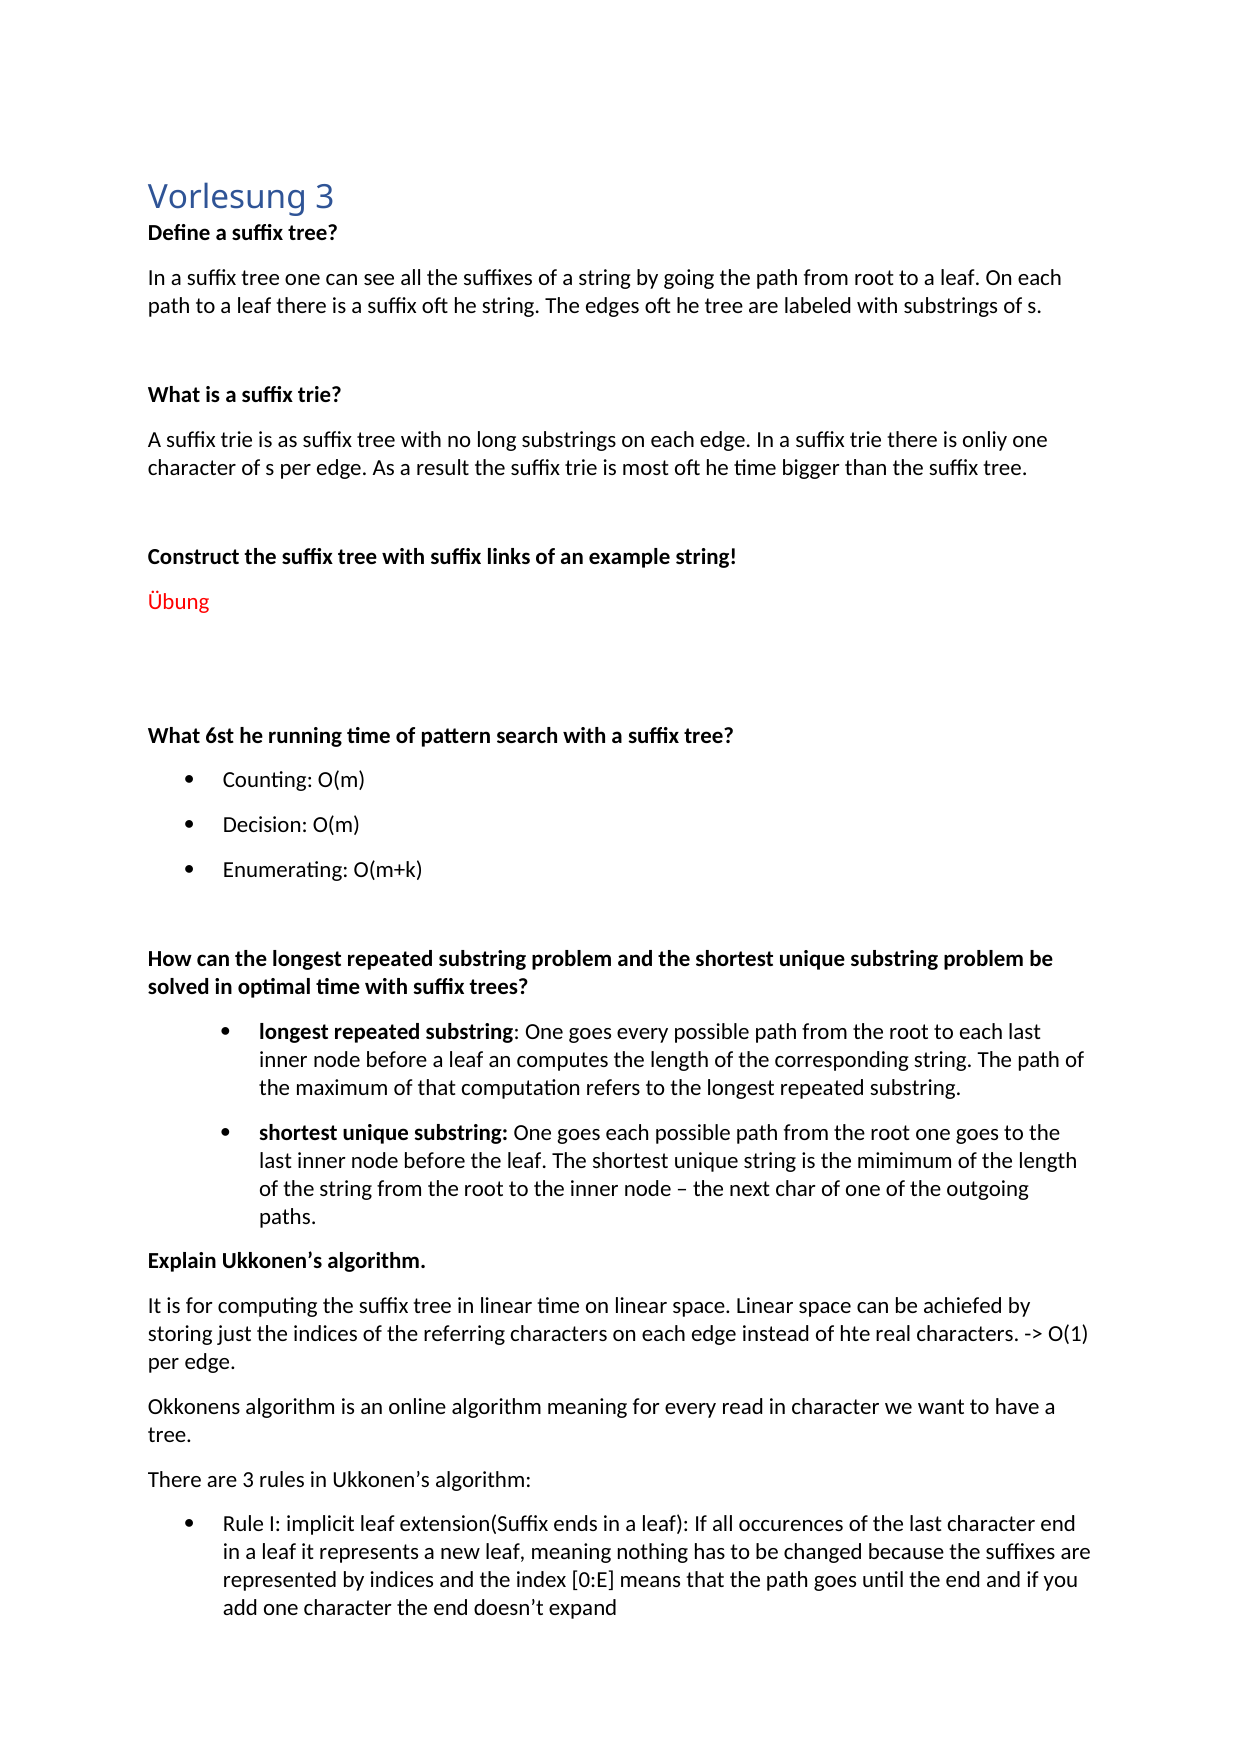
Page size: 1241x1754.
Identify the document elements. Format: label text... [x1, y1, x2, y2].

subtitle Vorlesung 3 [148, 173, 1093, 218]
text A suffix trie is as suffix tree with no long substrings on each edge. In a suffix trie there is onliy one character of s per edge. As a result the suffix trie is most oft he time bigger than the suffix tree. [148, 425, 1093, 481]
text What 6st he running time of pattern search with a suffix tree? [148, 721, 1093, 749]
text Übung [148, 587, 1093, 615]
text It is for computing the suffix tree in linear time on linear space. Linear space can be achiefed by storing just the indices of the referring characters on each edge instead of hte real characters. -> O(1) per edge. [148, 1291, 1093, 1375]
list longest repeated substring: One goes every possible path from the root to each last inner node before a leaf an computes the length of the corresponding string. The path of the maximum of that computation refers to the longest repeated substring. [221, 1017, 1093, 1101]
list Counting: O(m) [185, 766, 1093, 794]
text How can the longest repeated substring problem and the shortest unique substring problem be solved in optimal time with suffix trees? [148, 944, 1093, 1000]
text There are 3 rules in Ukkonen’s algorithm: [148, 1465, 1093, 1493]
text What is a suffix trie? [148, 380, 1093, 408]
list Rule I: implicit leaf extension(Suffix ends in a leaf): If all occurences of the last character end in a leaf it represents a new leaf, meaning nothing has to be changed because the suffixes are represented by indices and the index [0:E] means that the path goes until the end and if you add one character the end doesn’t expand [185, 1509, 1093, 1621]
text In a suffix tree one can see all the suffixes of a string by going the path from root to a leaf. On each path to a leaf there is a suffix oft he string. The edges oft he tree are labeled with substrings of s. [148, 263, 1093, 319]
list Decision: O(m) [185, 810, 1093, 838]
list Enumerating: O(m+k) [185, 855, 1093, 883]
text Explain Ukkonen’s algorithm. [148, 1247, 1093, 1274]
text Okkonens algorithm is an online algorithm meaning for every read in character we want to have a tree. [148, 1392, 1093, 1448]
text Construct the suffix tree with suffix links of an example string! [148, 542, 1093, 570]
list shortest unique substring: One goes each possible path from the root one goes to the last inner node before the leaf. The shortest unique string is the mimimum of the length of the string from the root to the inner node – the next char of one of the outgoing paths. [221, 1118, 1093, 1230]
text Define a suffix tree? [148, 218, 1093, 246]
